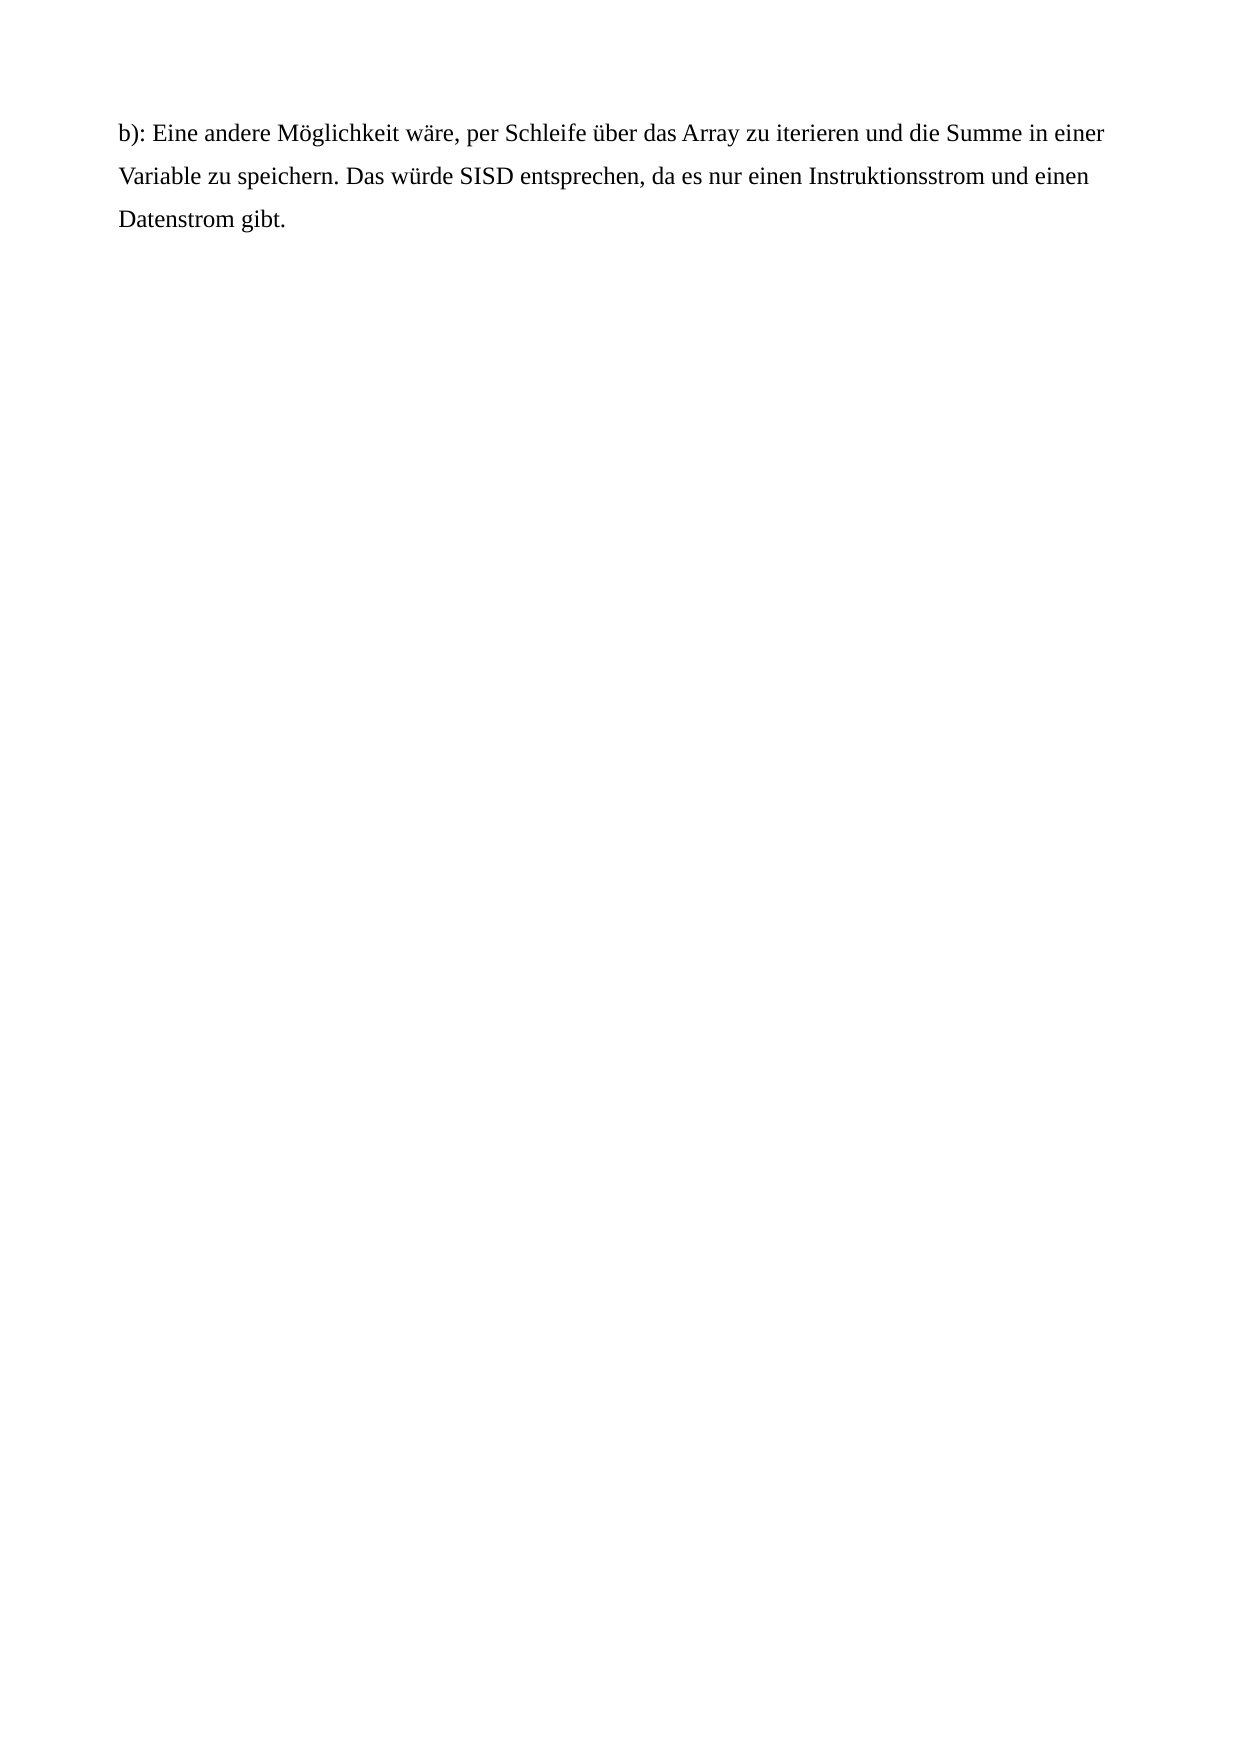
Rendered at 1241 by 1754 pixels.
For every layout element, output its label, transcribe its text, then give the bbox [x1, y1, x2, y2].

text b): Eine andere Möglichkeit wäre, per Schleife über das Array zu iterieren und die Summe in einer Variable zu speichern. Das würde SISD entsprechen, da es nur einen Instruktionsstrom und einen Datenstrom gibt. [118, 118, 1122, 233]
